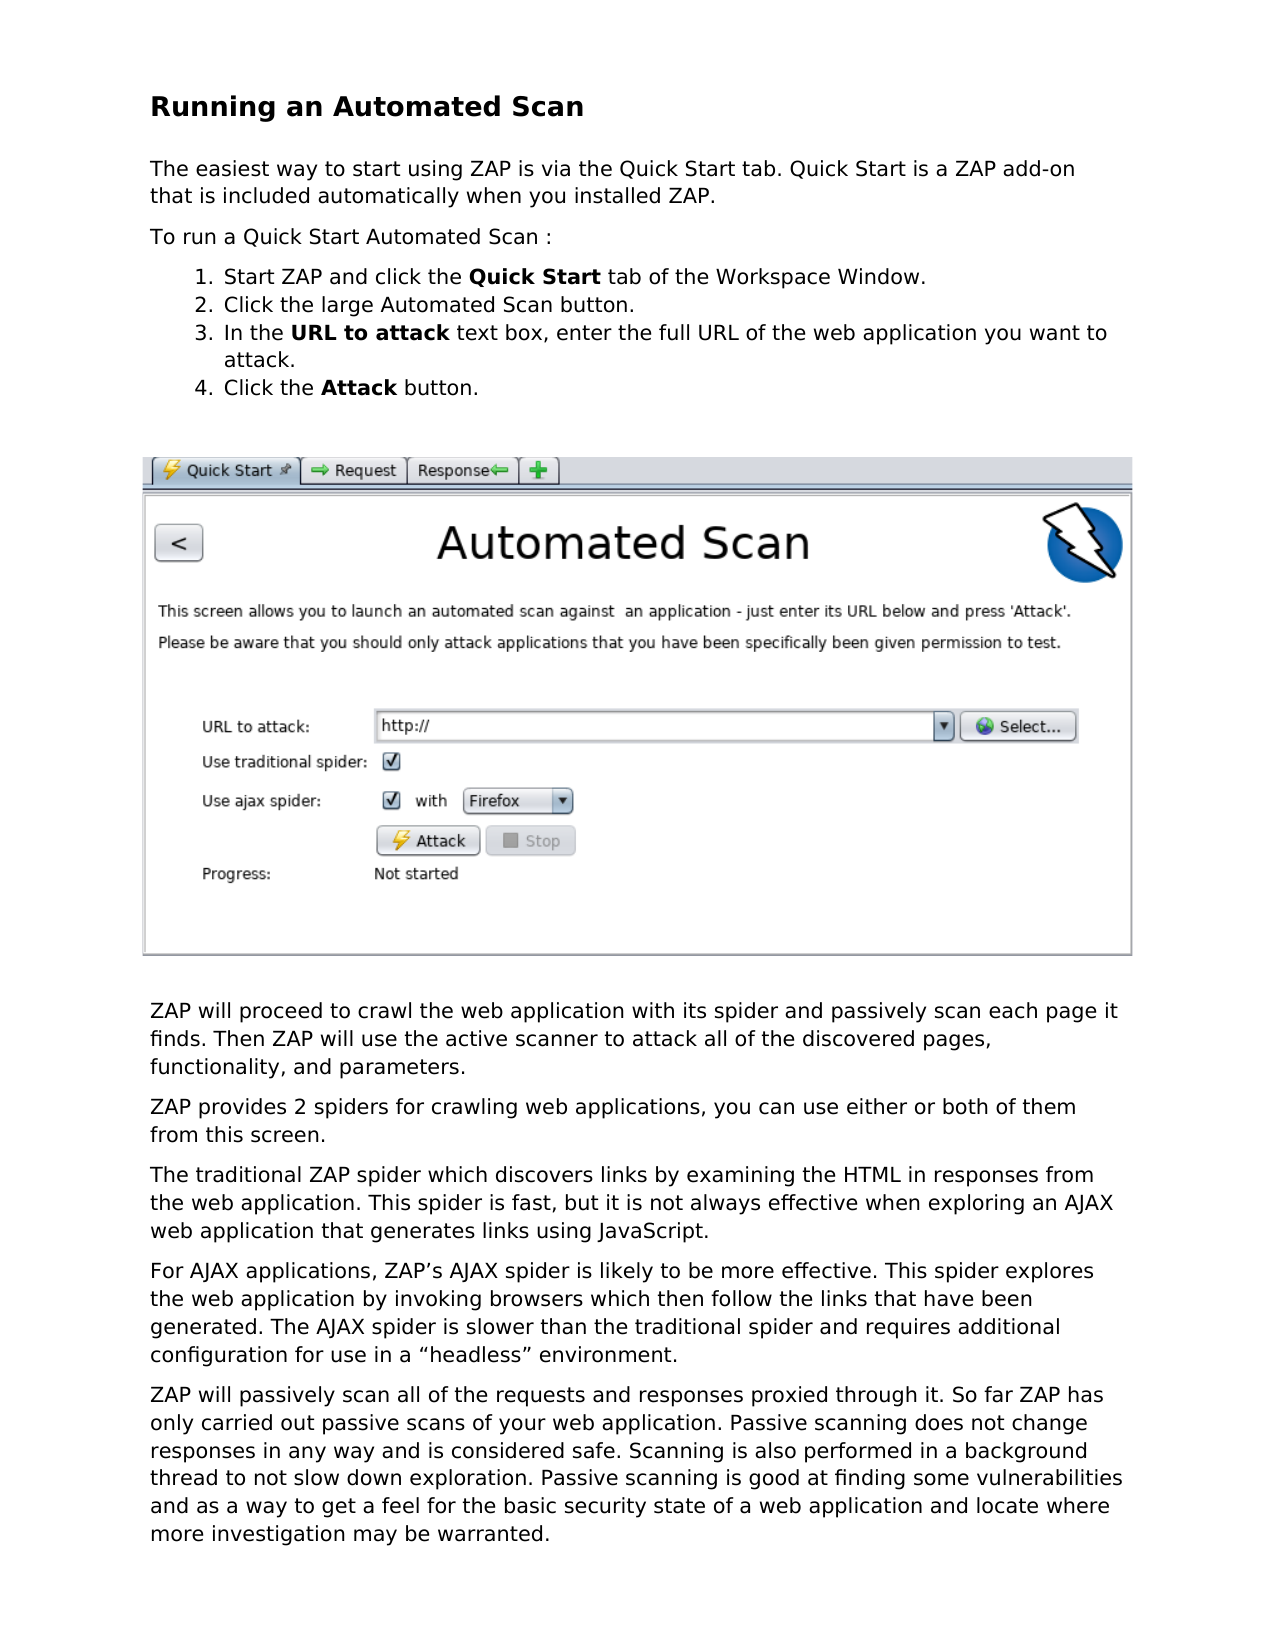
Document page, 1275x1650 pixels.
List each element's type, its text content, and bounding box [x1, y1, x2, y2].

text ZAP will proceed to crawl the web application with its spider and passively scan each page it finds. Then ZAP will use the active scanner to attack all of the discovered pages, functionality, and parameters. [150, 999, 1125, 1079]
subtitle Running an Automated Scan [150, 91, 1125, 122]
text ZAP will passively scan all of the requests and responses proxied through it. So far ZAP has only carried out passive scans of your web application. Passive scanning does not change responses in any way and is considered safe. Scanning is also performed in a background thread to not slow down exploration. Passive scanning is good at finding some vulnerabilities and as a way to get a feel for the basic security state of a web application and locate where more investigation may be warranted. [150, 1383, 1125, 1546]
list Click the Attack button. [194, 376, 1125, 401]
text The traditional ZAP spider which discovers links by examining the HTML in responses from the web application. This spider is fast, but it is not always effective when exploring an AJAX web application that generates links using JavaScript. [150, 1163, 1125, 1243]
text To run a Quick Start Automated Scan : [150, 225, 1125, 249]
list In the URL to attack text box, enter the full URL of the web application you want to attack. [194, 321, 1125, 373]
list Click the large Automated Scan button. [194, 293, 1125, 317]
list Start ZAP and click the Quick Start tab of the Workspace Window. [194, 265, 1125, 289]
text The easiest way to start using ZAP is via the Quick Start tab. Quick Start is a ZAP add-on that is included automatically when you installed ZAP. [150, 157, 1125, 209]
text For AJAX applications, ZAP’s AJAX spider is likely to be more effective. This spider explores the web application by invoking browsers which then follow the links that have been generated. The AJAX spider is slower than the traditional spider and requires additional configuration for use in a “headless” environment. [150, 1259, 1125, 1367]
text ZAP provides 2 spiders for crawling web applications, you can use either or both of them from this screen. [150, 1095, 1125, 1147]
